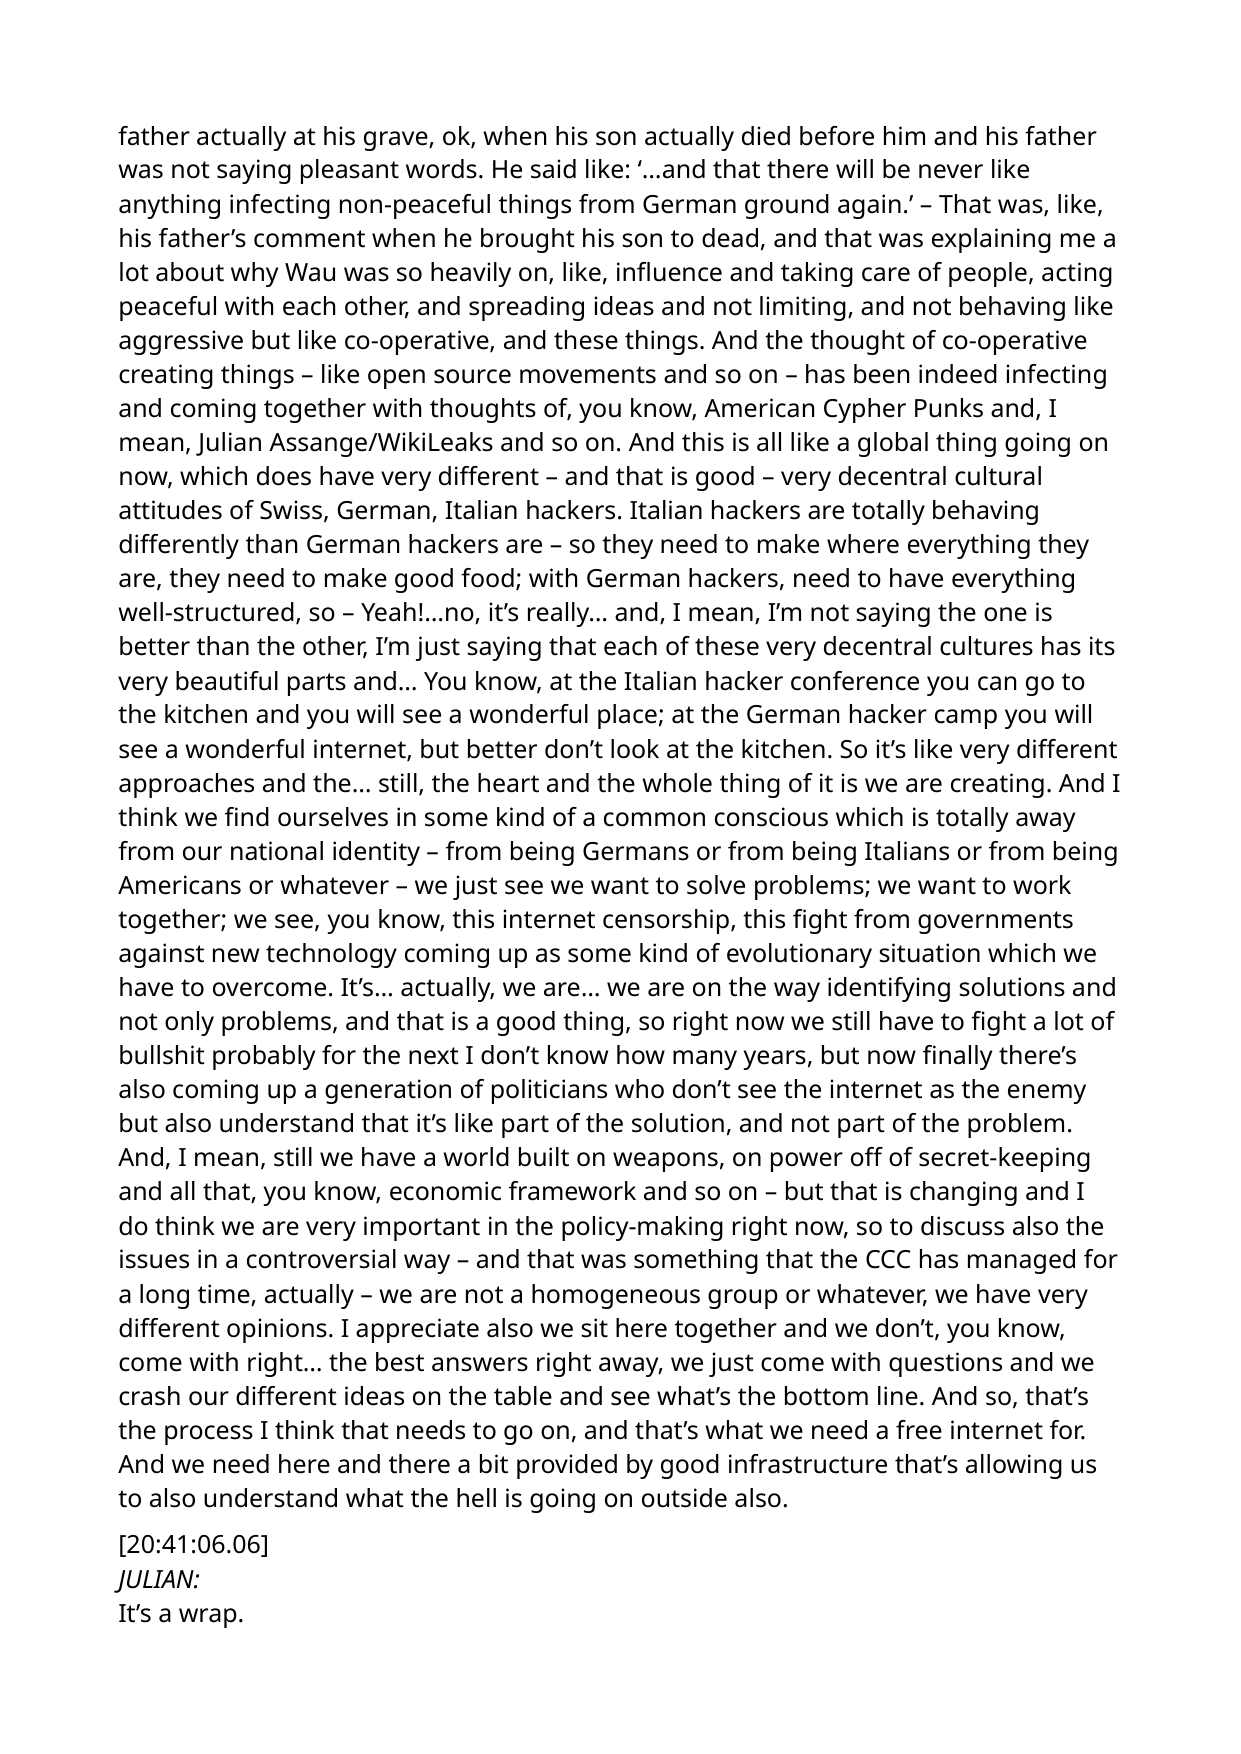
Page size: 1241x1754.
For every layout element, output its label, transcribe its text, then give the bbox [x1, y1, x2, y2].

text [20:41:06.06] JULIAN: It’s a wrap. [118, 1527, 1122, 1629]
text father actually at his grave, ok, when his son actually died before him and his father was not saying pleasant words. He said like: ‘…and that there will be never like anything infecting non-peaceful things from German ground again.’ – That was, like, his father’s comment when he brought his son to dead, and that was explaining me a lot about why Wau was so heavily on, like, influence and taking care of people, acting peaceful with each other, and spreading ideas and not limiting, and not behaving like aggressive but like co-operative, and these things. And the thought of co-operative creating things – like open source movements and so on – has been indeed infecting and coming together with thoughts of, you know, American Cypher Punks and, I mean, Julian Assange/WikiLeaks and so on. And this is all like a global thing going on now, which does have very different – and that is good – very decentral cultural attitudes of Swiss, German, Italian hackers. Italian hackers are totally behaving differently than German hackers are – so they need to make where everything they are, they need to make good food; with German hackers, need to have everything well-structured, so – Yeah!…no, it’s really… and, I mean, I’m not saying the one is better than the other, I’m just saying that each of these very decentral cultures has its very beautiful parts and… You know, at the Italian hacker conference you can go to the kitchen and you will see a wonderful place; at the German hacker camp you will see a wonderful internet, but better don’t look at the kitchen. So it’s like very different approaches and the… still, the heart and the whole thing of it is we are creating. And I think we find ourselves in some kind of a common conscious which is totally away from our national identity – from being Germans or from being Italians or from being Americans or whatever – we just see we want to solve problems; we want to work together; we see, you know, this internet censorship, this fight from governments against new technology coming up as some kind of evolutionary situation which we have to overcome. It’s… actually, we are… we are on the way identifying solutions and not only problems, and that is a good thing, so right now we still have to fight a lot of bullshit probably for the next I don’t know how many years, but now finally there’s also coming up a generation of politicians who don’t see the internet as the enemy but also understand that it’s like part of the solution, and not part of the problem. And, I mean, still we have a world built on weapons, on power off of secret-keeping and all that, you know, economic framework and so on – but that is changing and I do think we are very important in the policy-making right now, so to discuss also the issues in a controversial way – and that was something that the CCC has managed for a long time, actually – we are not a homogeneous group or whatever, we have very different opinions. I appreciate also we sit here together and we don’t, you know, come with right… the best answers right away, we just come with questions and we crash our different ideas on the table and see what’s the bottom line. And so, that’s the process I think that needs to go on, and that’s what we need a free internet for. And we need here and there a bit provided by good infrastructure that’s allowing us to also understand what the hell is going on outside also. [118, 118, 1122, 1515]
